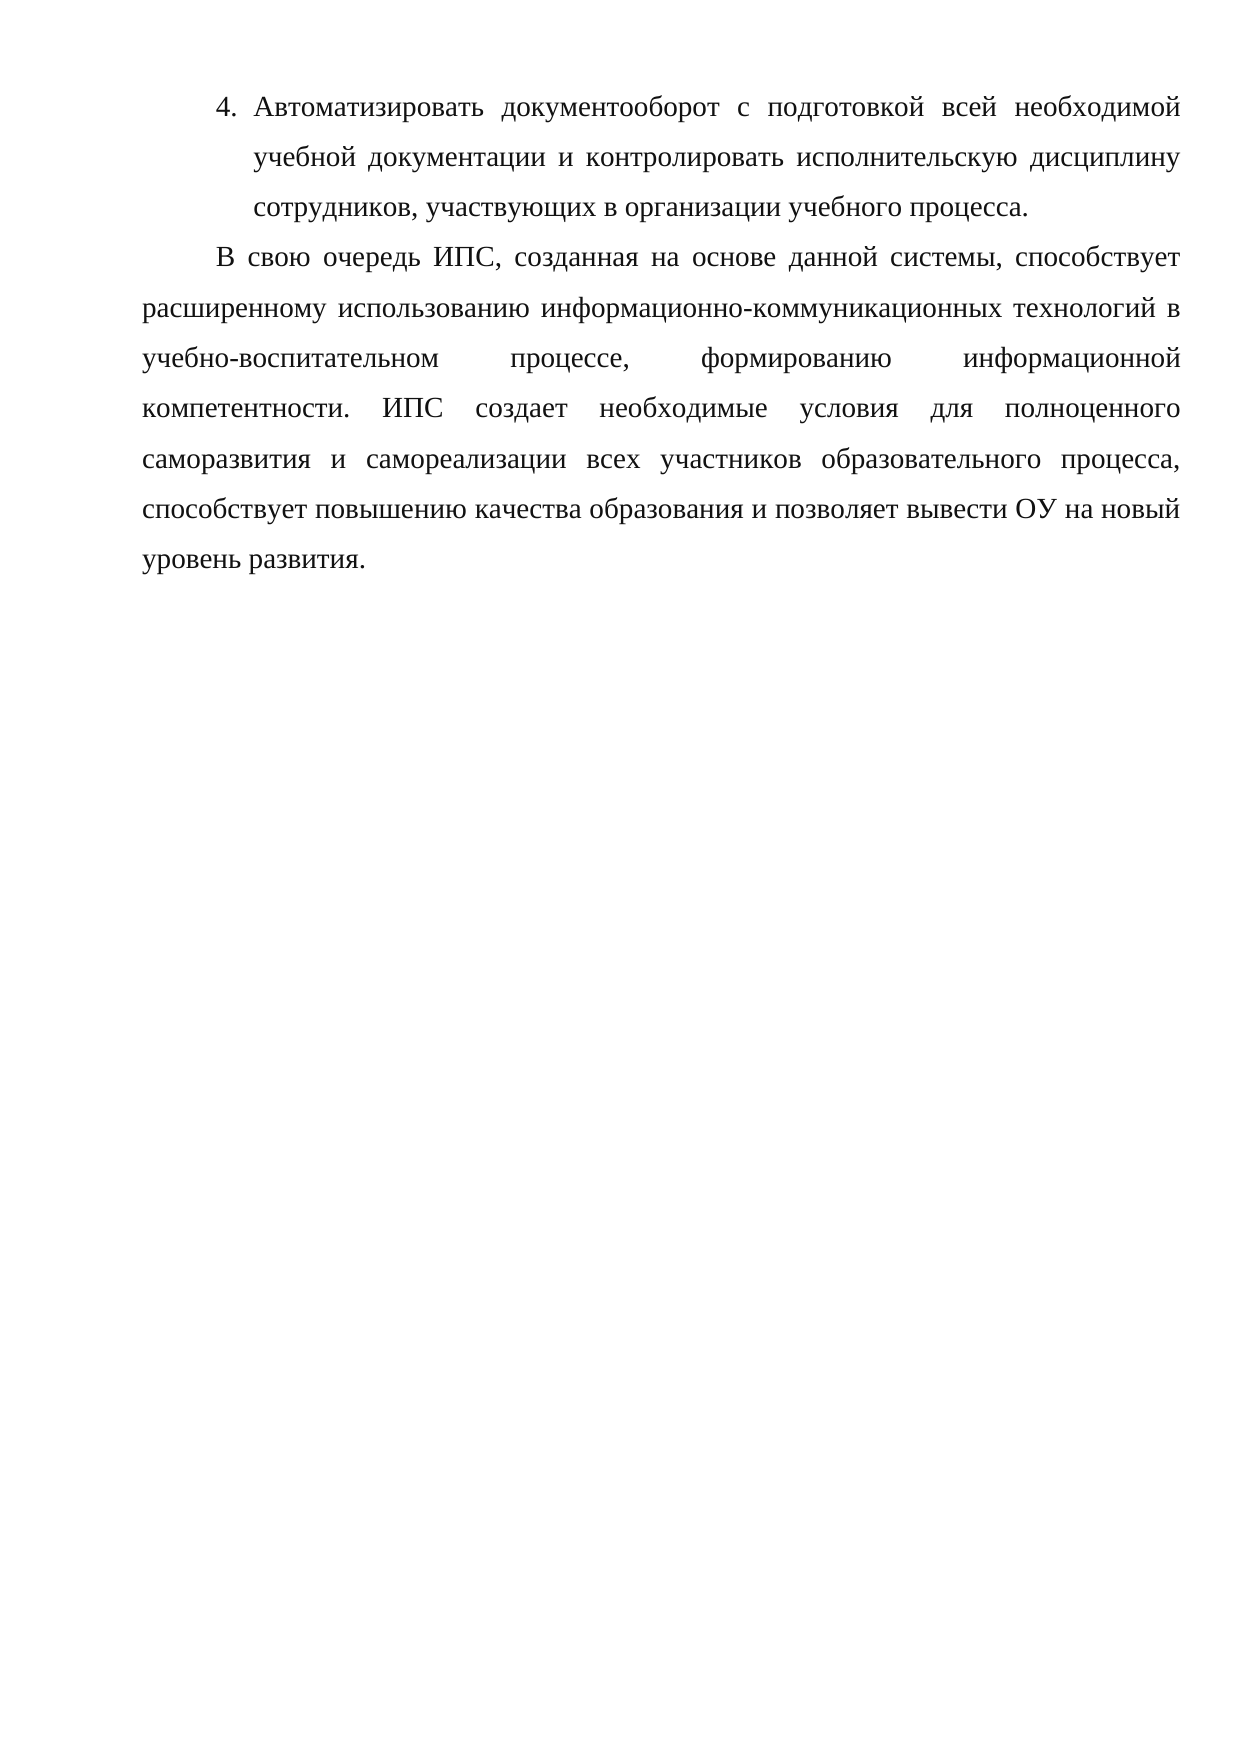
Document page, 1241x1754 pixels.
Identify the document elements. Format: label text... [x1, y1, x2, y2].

list Автоматизировать документооборот с подготовкой всей необходимой учебной документации и контролировать исполнительскую дисциплину сотрудников, участвующих в организации учебного процесса. [216, 89, 1181, 223]
text В свою очередь ИПС, созданная на основе данной системы, способствует расширенному использованию информационно-коммуникационных технологий в учебно-воспитательном процессе, формированию информационной компетентности. ИПС создает необходимые условия для полноценного саморазвития и самореализации всех участников образовательного процесса, способствует повышению качества образования и позволяет вывести ОУ на новый уровень развития. [142, 239, 1181, 575]
